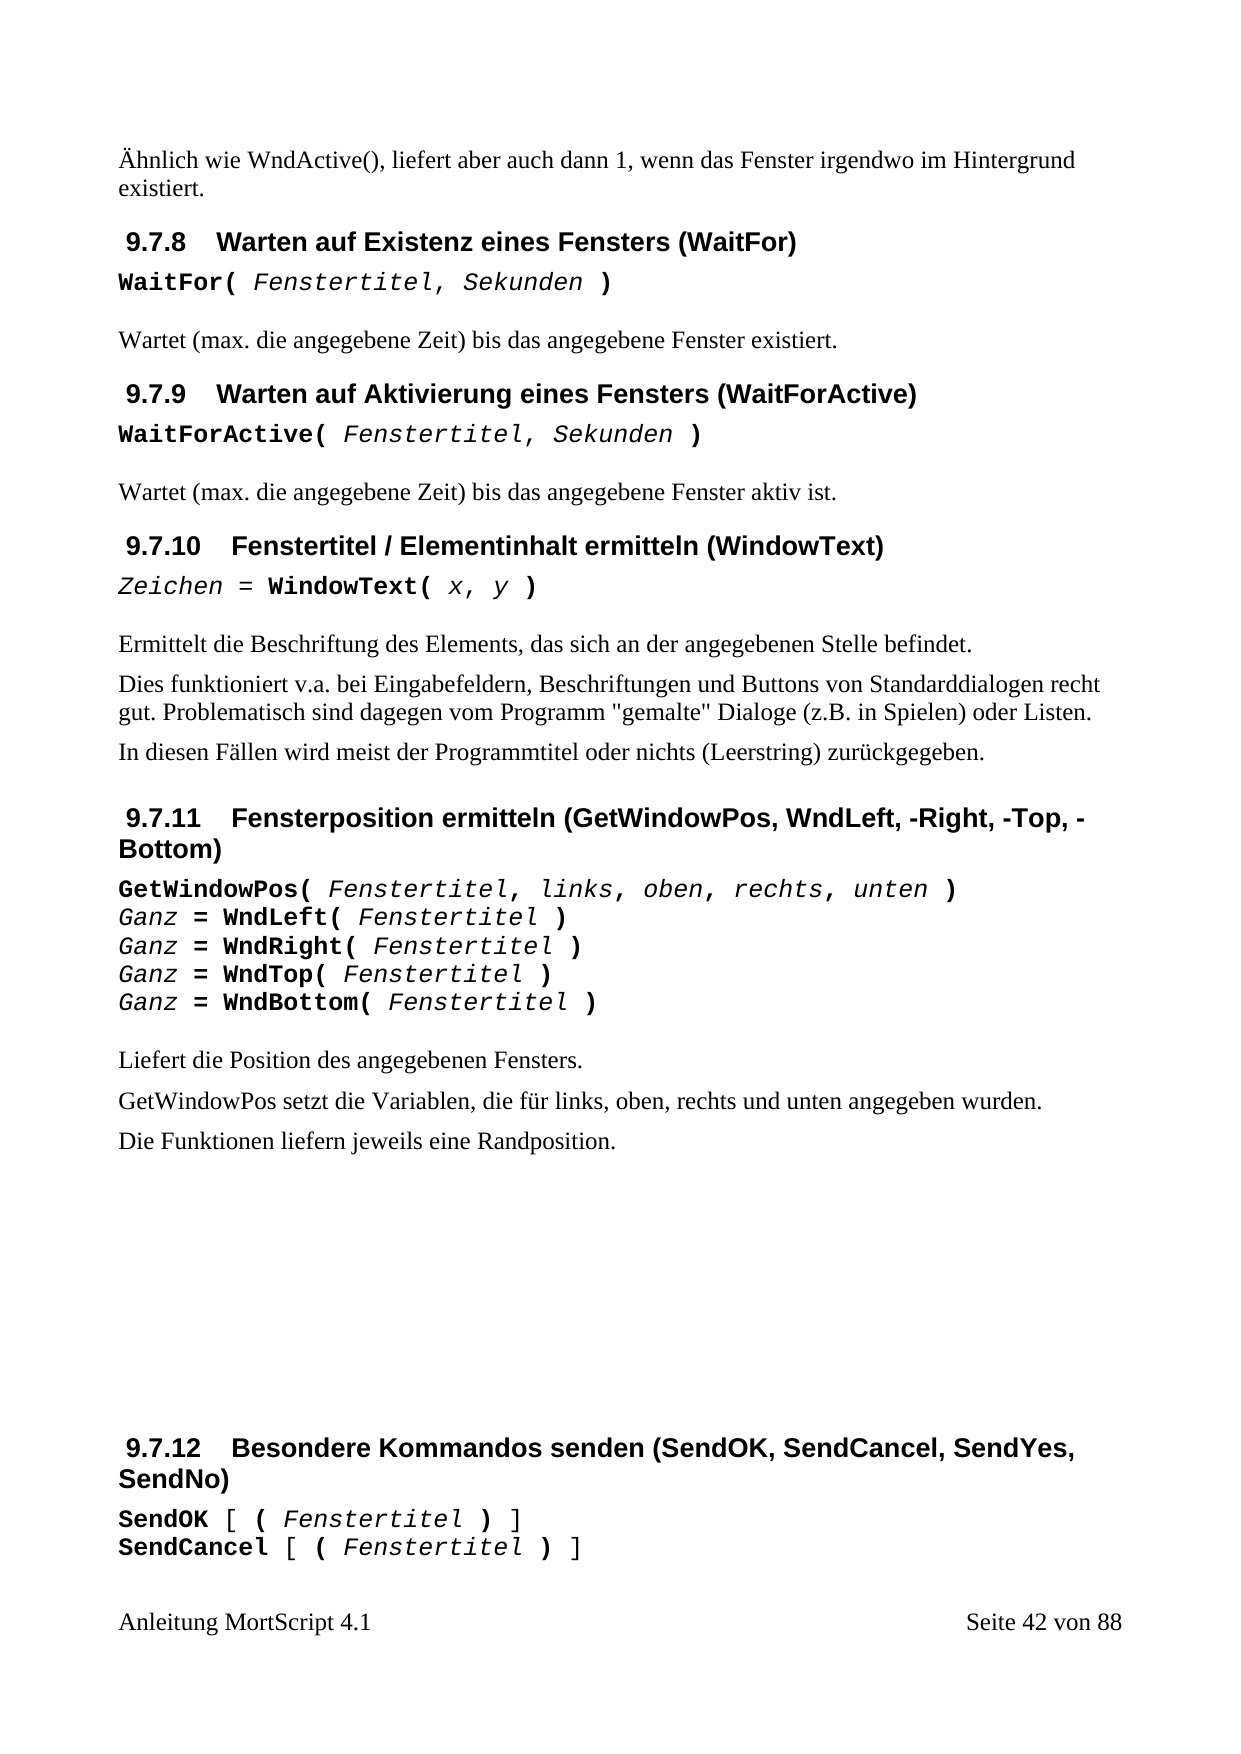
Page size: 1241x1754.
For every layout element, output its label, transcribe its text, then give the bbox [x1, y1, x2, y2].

subtitle Warten auf Aktivierung eines Fensters (WaitForActive) [118, 379, 1122, 409]
text GetWindowPos setzt die Variablen, die für links, oben, rechts und unten angegeben wurden. [118, 1087, 1122, 1114]
subtitle Warten auf Existenz eines Fensters (WaitFor) [118, 227, 1122, 257]
subtitle Fensterposition ermitteln (GetWindowPos, WndLeft, -Right, -Top, -Bottom) [118, 803, 1122, 864]
text SendOK [ ( Fenstertitel ) ] [118, 1507, 1122, 1535]
text Wartet (max. die angegebene Zeit) bis das angegebene Fenster aktiv ist. [118, 478, 1122, 506]
text Liefert die Position des angegebenen Fensters. [118, 1047, 1122, 1074]
subtitle Fenstertitel / Elementinhalt ermitteln (WindowText) [118, 531, 1122, 561]
text Die Funktionen liefern jeweils eine Randposition. [118, 1127, 1122, 1155]
text Ganz = WndRight( Fenstertitel ) [118, 933, 1122, 962]
text Ganz = WndLeft( Fenstertitel ) [118, 905, 1122, 933]
text Wartet (max. die angegebene Zeit) bis das angegebene Fenster existiert. [118, 326, 1122, 354]
subtitle Besondere Kommandos senden (SendOK, SendCancel, SendYes, SendNo) [118, 1433, 1122, 1494]
text Ganz = WndBottom( Fenstertitel ) [118, 990, 1122, 1018]
text In diesen Fällen wird meist der Programmtitel oder nichts (Leerstring) zurückgegeben. [118, 738, 1122, 766]
text Ähnlich wie WndActive(), liefert aber auch dann 1, wenn das Fenster irgendwo im Hintergrund existiert. [118, 146, 1122, 202]
text Ganz = WndTop( Fenstertitel ) [118, 962, 1122, 990]
text Zeichen = WindowText( x, y ) [118, 573, 1122, 602]
text Ermittelt die Beschriftung des Elements, das sich an der angegebenen Stelle befindet. [118, 630, 1122, 658]
text WaitForActive( Fenstertitel, Sekunden ) [118, 422, 1122, 450]
text SendCancel [ ( Fenstertitel ) ] [118, 1535, 1122, 1563]
text Dies funktioniert v.a. bei Eingabefeldern, Beschriftungen und Buttons von Standarddialogen recht gut. Problematisch sind dagegen vom Programm "gemalte" Dialoge (z.B. in Spielen) oder Listen. [118, 670, 1122, 726]
text WaitFor( Fenstertitel, Sekunden ) [118, 270, 1122, 298]
text GetWindowPos( Fenstertitel, links, oben, rechts, unten ) [118, 877, 1122, 905]
